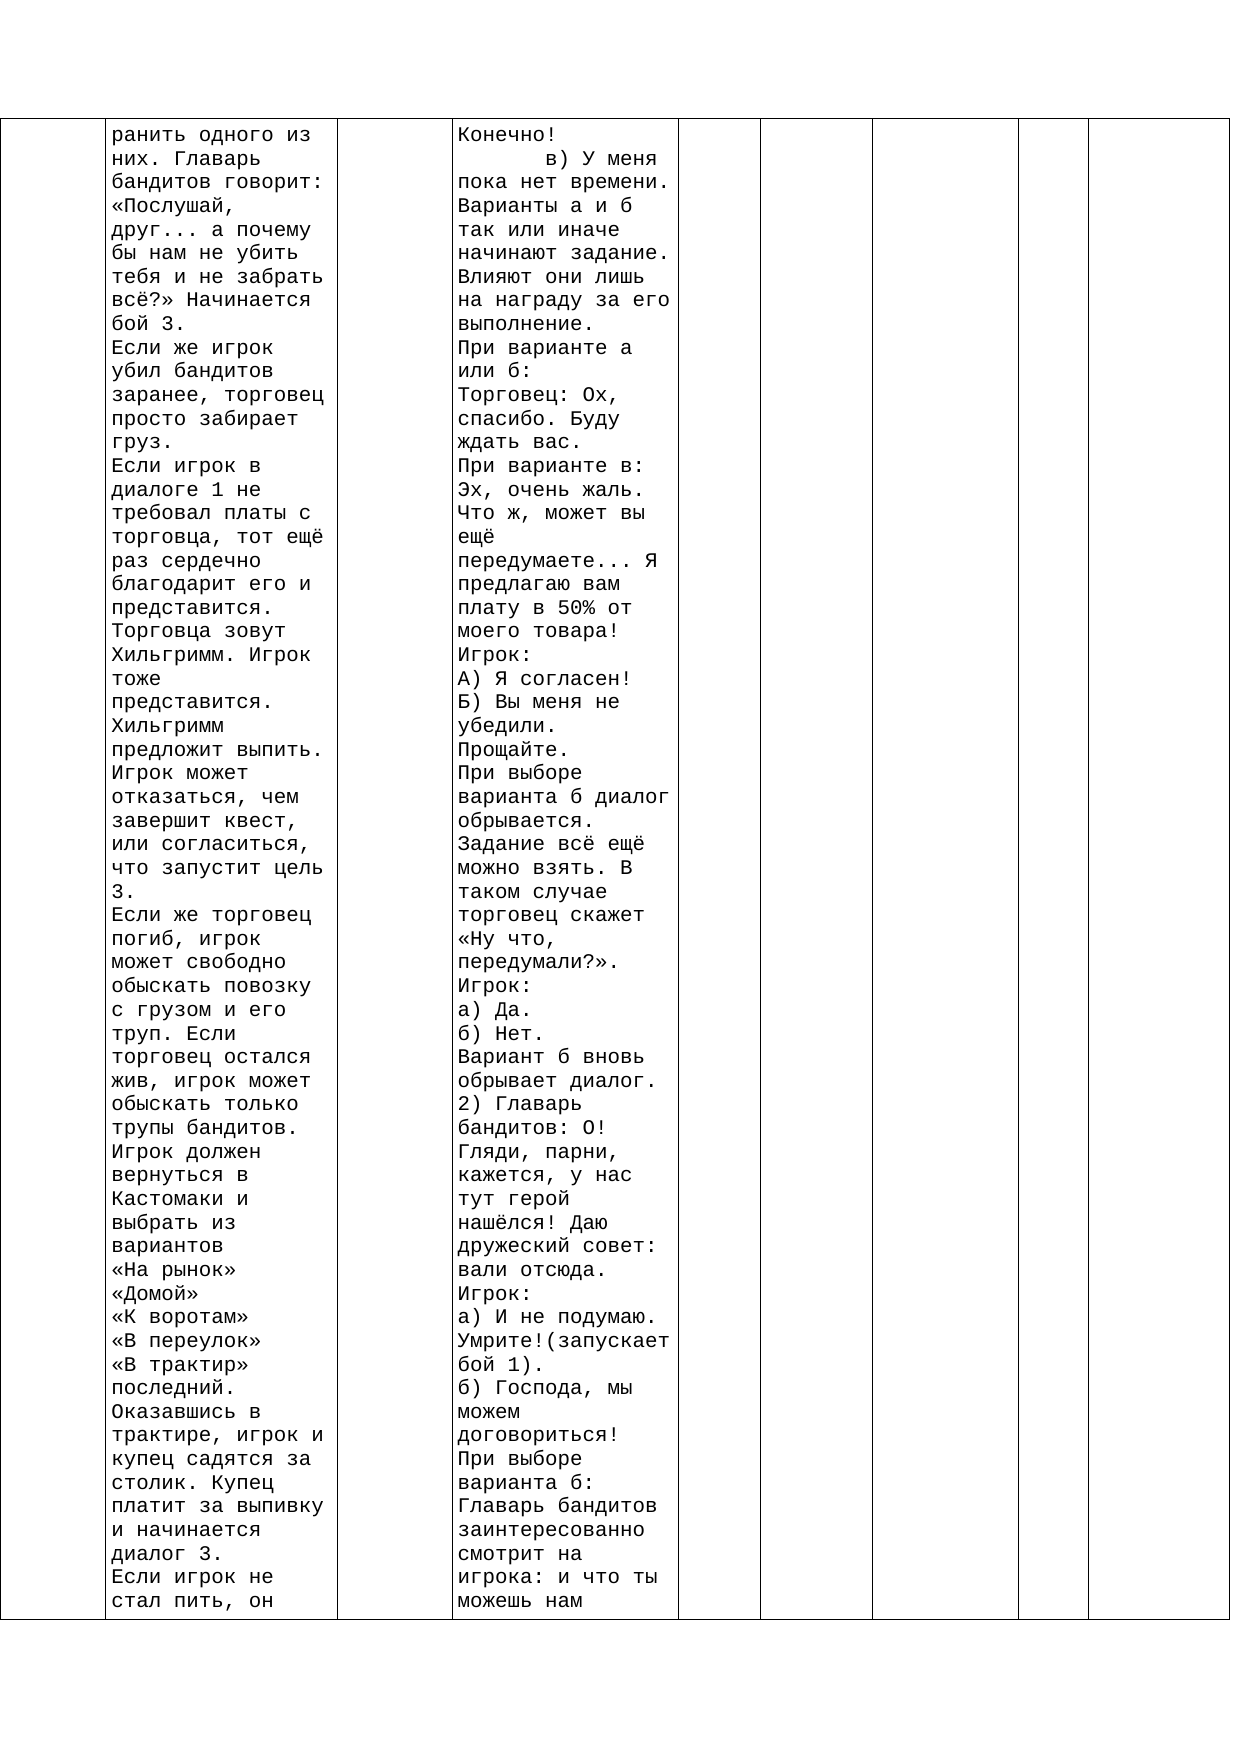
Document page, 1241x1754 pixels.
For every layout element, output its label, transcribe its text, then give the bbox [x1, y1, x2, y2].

table_cell [1089, 119, 1229, 1619]
table_cell [1019, 119, 1088, 1619]
table_cell Конечно! в) У меня пока нет времени. Варианты а и б так или иначе начинают задание. Влияют они лишь на награду за его выполнение. При варианте а или б: Торговец: Ох, спасибо. Буду ждать вас. При варианте в: Эх, очень жаль. Что ж, может вы ещё передумаете... Я предлагаю вам плату в 50% от моего товара! Игрок: А) Я согласен! Б) Вы меня не убедили. Прощайте. При выборе варианта б диалог обрывается. Задание всё ещё можно взять. В таком случае торговец скажет «Ну что, передумали?». Игрок: а) Да. б) Нет. Вариант б вновь обрывает диалог. 2) Главарь бандитов: О! Гляди, парни, кажется, у нас тут герой нашёлся! Даю дружеский совет: вали отсюда. Игрок: а) И не подумаю. Умрите!(запускает бой 1). б) Господа, мы можем договориться! При выборе варианта б: Главарь бандитов заинтересованно смотрит на игрока: и что ты можешь нам [453, 119, 678, 1619]
table_cell ранить одного из них. Главарь бандитов говорит: «Послушай, друг... а почему бы нам не убить тебя и не забрать всё?» Начинается бой 3. Если же игрок убил бандитов заранее, торговец просто забирает груз. Если игрок в диалоге 1 не требовал платы с торговца, тот ещё раз сердечно благодарит его и представится. Торговца зовут Хильгримм. Игрок тоже представится. Хильгримм предложит выпить. Игрок может отказаться, чем завершит квест, или согласиться, что запустит цель 3. Если же торговец погиб, игрок может свободно обыскать повозку с грузом и его труп. Если торговец остался жив, игрок может обыскать только трупы бандитов. Игрок должен вернуться в Кастомаки и выбрать из вариантов «На рынок» «Домой» «К воротам» «В переулок» «В трактир» последний. Оказавшись в трактире, игрок и купец садятся за столик. Купец платит за выпивку и начинается диалог 3. Если игрок не стал пить, он [106, 119, 337, 1619]
table_cell [761, 119, 872, 1619]
table_cell [338, 119, 452, 1619]
table_cell [1, 119, 105, 1619]
table_cell [679, 119, 760, 1619]
table_cell [873, 119, 1018, 1619]
